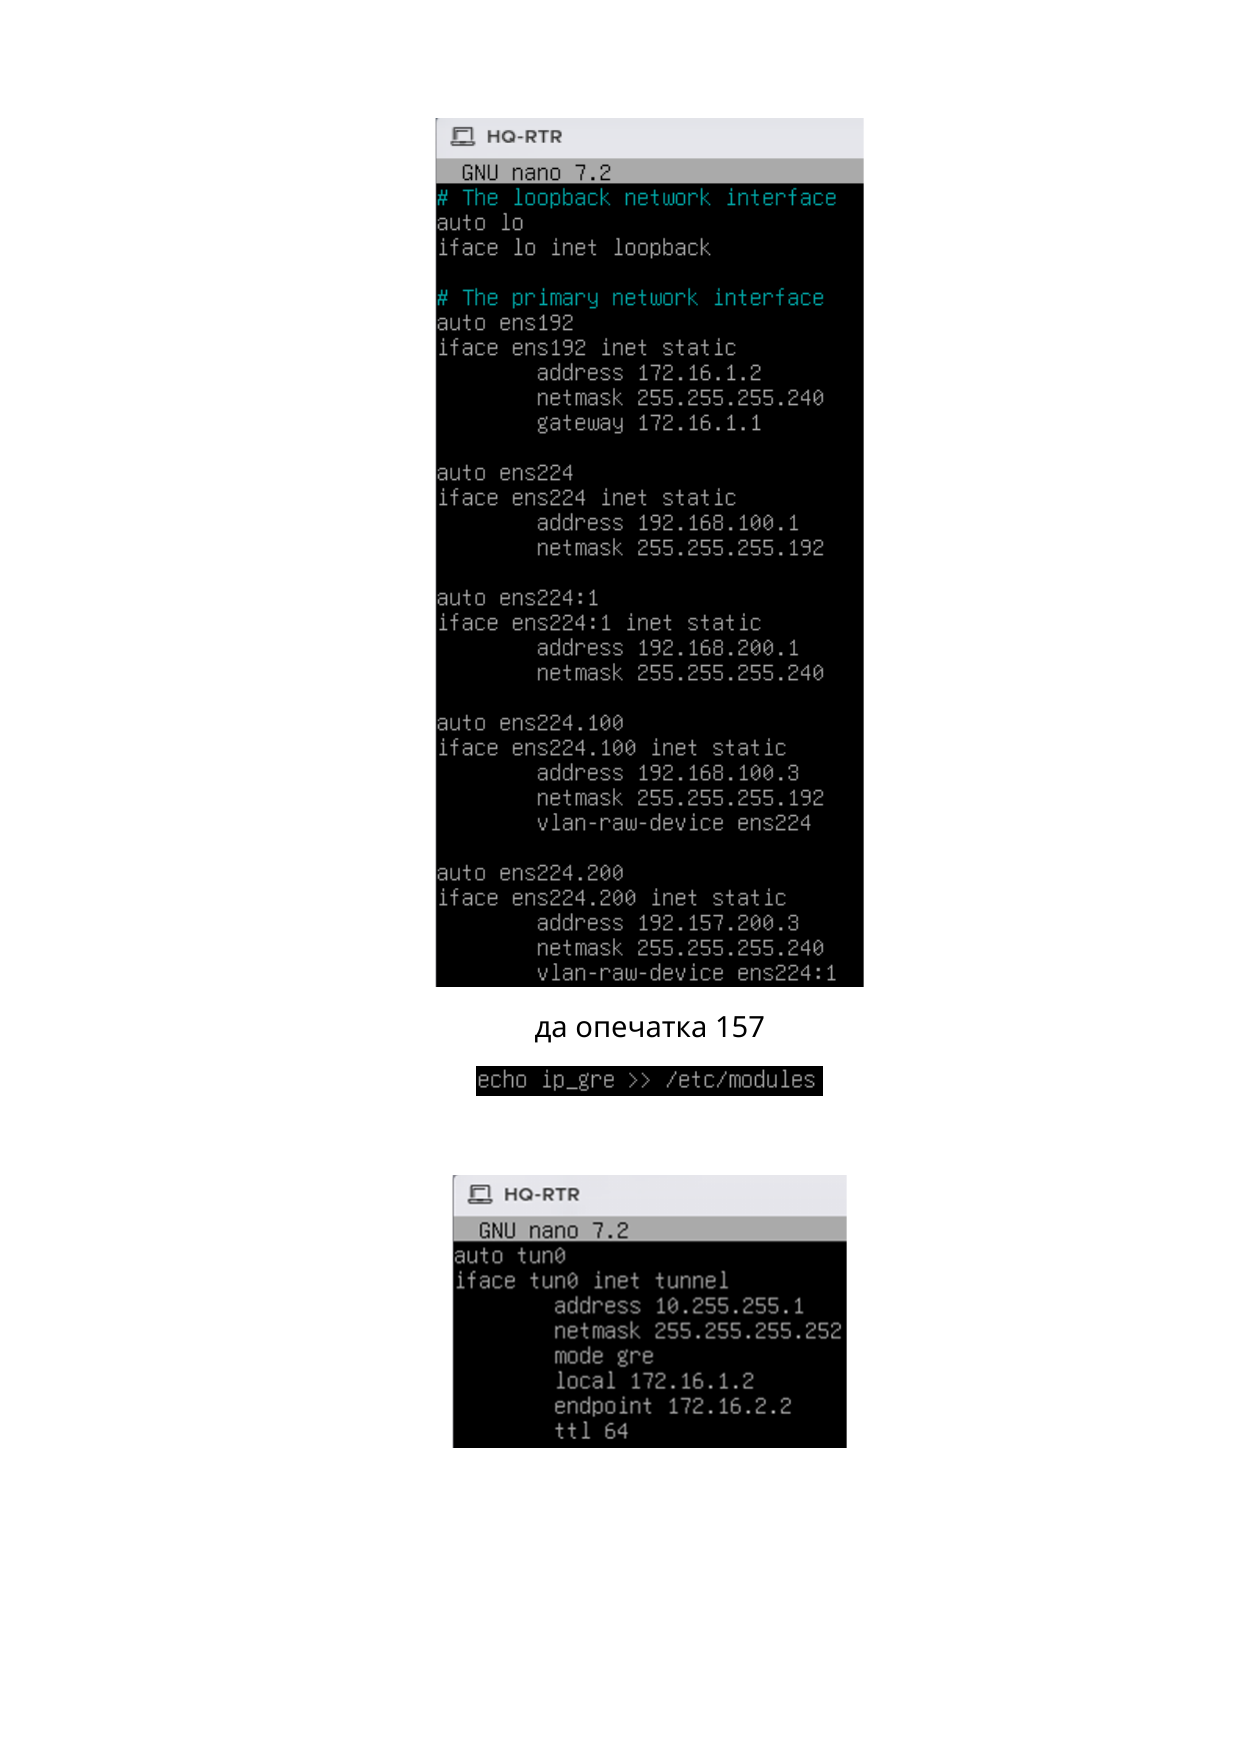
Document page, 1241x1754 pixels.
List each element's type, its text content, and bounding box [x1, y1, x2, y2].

picture [435, 118, 864, 987]
picture [452, 1175, 847, 1448]
picture [476, 1066, 823, 1096]
text да опечатка 157 [118, 118, 1181, 1046]
